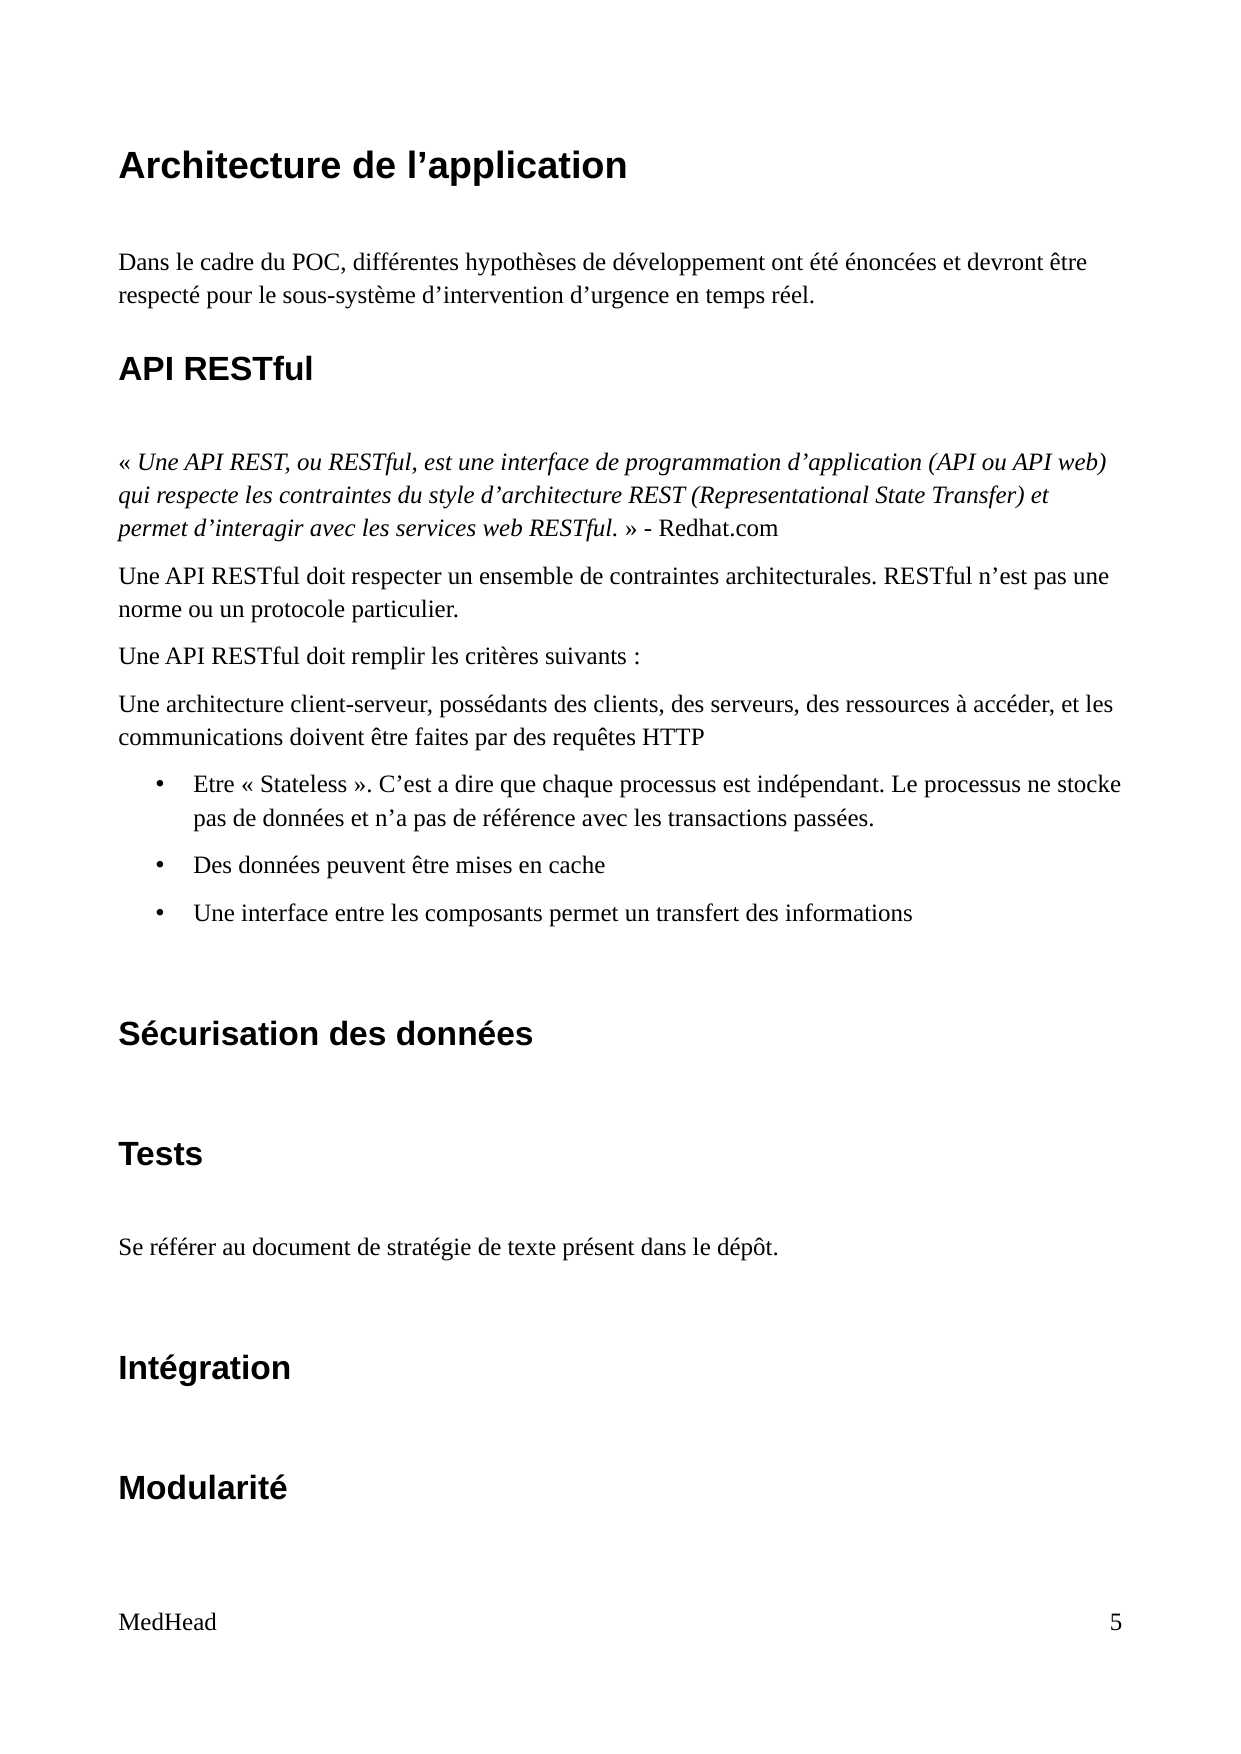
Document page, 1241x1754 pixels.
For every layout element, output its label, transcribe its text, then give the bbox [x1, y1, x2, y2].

subtitle Modularité [118, 1468, 1122, 1506]
subtitle Sécurisation des données [118, 1014, 1122, 1052]
text Une API RESTful doit respecter un ensemble de contraintes architecturales. RESTful n’est pas une norme ou un protocole particulier. [118, 561, 1122, 622]
text Une architecture client-serveur, possédants des clients, des serveurs, des ressources à accéder, et les communications doivent être faites par des requêtes HTTP [118, 689, 1122, 751]
text Une API RESTful doit remplir les critères suivants : [118, 641, 1122, 670]
subtitle Tests [118, 1133, 1122, 1172]
subtitle Architecture de l’application [118, 143, 1122, 187]
text « Une API REST, ou RESTful, est une interface de programmation d’application (API ou API web) qui respecte les contraintes du style d’architecture REST (Representational State Transfer) et permet d’interagir avec les services web RESTful. » - Redhat.com [118, 447, 1122, 542]
list Des données peuvent être mises en cache [156, 850, 1122, 879]
text Se référer au document de stratégie de texte présent dans le dépôt. [118, 1232, 1122, 1261]
subtitle API RESTful [118, 348, 1122, 387]
text Dans le cadre du POC, différentes hypothèses de développement ont été énoncées et devront être respecté pour le sous-système d’intervention d’urgence en temps réel. [118, 247, 1122, 309]
subtitle Intégration [118, 1348, 1122, 1387]
list Etre « Stateless ». C’est a dire que chaque processus est indépendant. Le processus ne stocke pas de données et n’a pas de référence avec les transactions passées. [156, 769, 1122, 831]
list Une interface entre les composants permet un transfert des informations [156, 898, 1122, 927]
